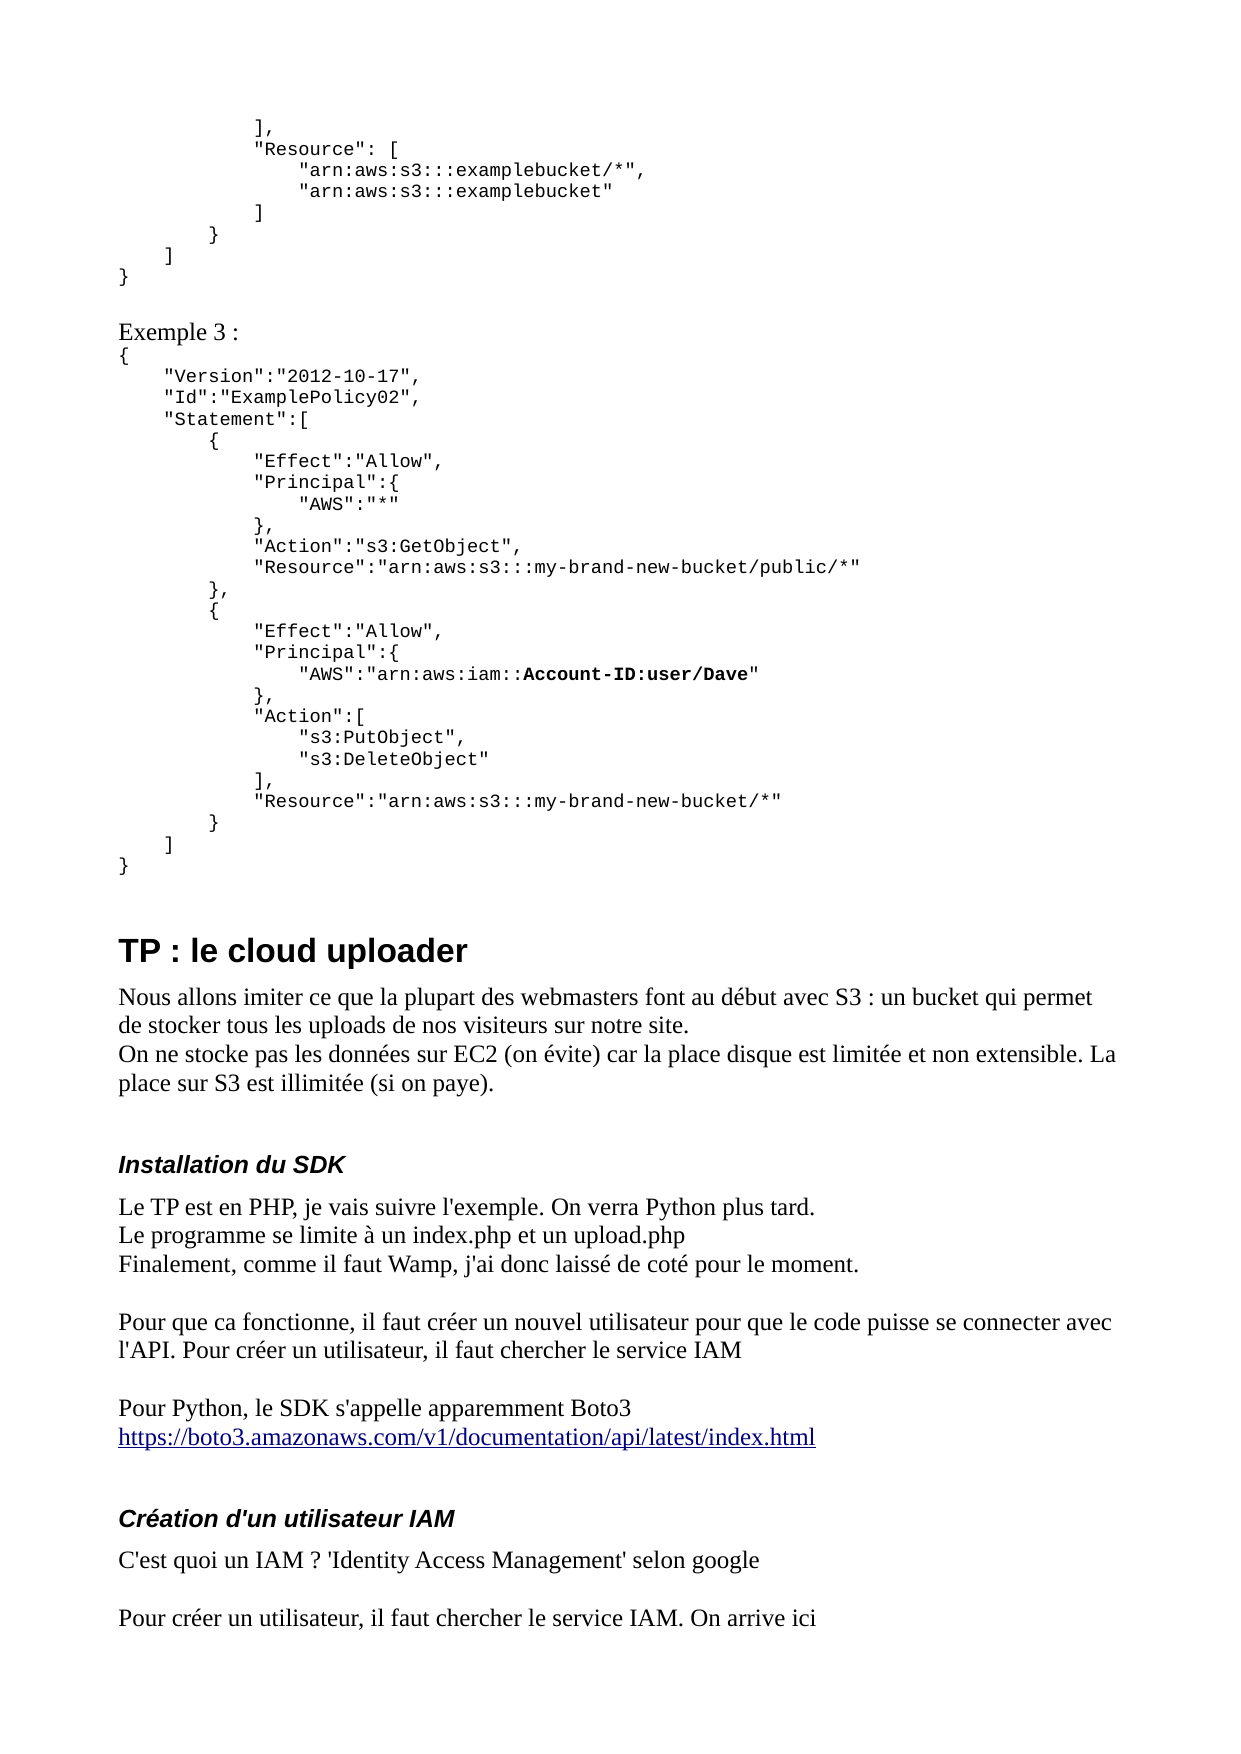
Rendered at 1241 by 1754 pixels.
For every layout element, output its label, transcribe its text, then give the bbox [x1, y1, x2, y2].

text { [118, 431, 1122, 452]
text On ne stocke pas les données sur EC2 (on évite) car la place disque est limitée et non extensible. La place sur S3 est illimitée (si on paye). [118, 1039, 1122, 1097]
text }, [118, 579, 1122, 601]
text } [118, 856, 1122, 877]
text "arn:aws:s3:::examplebucket/*", [118, 161, 1122, 182]
text "Resource": [ [118, 139, 1122, 161]
text "s3:DeleteObject" [118, 749, 1122, 771]
text "AWS":"*" [118, 494, 1122, 516]
text "Action":"s3:GetObject", [118, 537, 1122, 558]
text "AWS":"arn:aws:iam::Account-ID:user/Dave" [118, 664, 1122, 686]
subtitle Création d'un utilisateur IAM [118, 1504, 1122, 1533]
text }, [118, 516, 1122, 537]
text ] [118, 834, 1122, 856]
text ], [118, 118, 1122, 139]
text "Version":"2012-10-17", [118, 367, 1122, 388]
text Finalement, comme il faut Wamp, j'ai donc laissé de coté pour le moment. [118, 1249, 1122, 1278]
text "s3:PutObject", [118, 728, 1122, 749]
text Le TP est en PHP, je vais suivre l'exemple. On verra Python plus tard. [118, 1192, 1122, 1220]
text "Effect":"Allow", [118, 622, 1122, 643]
text "Statement":[ [118, 409, 1122, 431]
text "Principal":{ [118, 473, 1122, 494]
text Pour créer un utilisateur, il faut chercher le service IAM. On arrive ici [118, 1603, 1122, 1631]
text } [118, 813, 1122, 834]
text "Effect":"Allow", [118, 452, 1122, 473]
subtitle TP : le cloud uploader [118, 931, 1122, 969]
text "Action":[ [118, 707, 1122, 728]
text Le programme se limite à un index.php et un upload.php [118, 1220, 1122, 1249]
subtitle Installation du SDK [118, 1151, 1122, 1179]
text https://boto3.amazonaws.com/v1/documentation/api/latest/index.html [118, 1422, 1122, 1450]
text { [118, 346, 1122, 367]
text { [118, 601, 1122, 622]
text ] [118, 203, 1122, 224]
text "arn:aws:s3:::examplebucket" [118, 182, 1122, 203]
text Pour Python, le SDK s'appelle apparemment Boto3 [118, 1393, 1122, 1422]
text Exemple 3 : [118, 317, 1122, 346]
text "Resource":"arn:aws:s3:::my-brand-new-bucket/public/*" [118, 558, 1122, 579]
text ], [118, 771, 1122, 792]
text ] [118, 246, 1122, 267]
text Nous allons imiter ce que la plupart des webmasters font au début avec S3 : un bucket qui permet de stocker tous les uploads de nos visiteurs sur notre site. [118, 982, 1122, 1039]
text "Resource":"arn:aws:s3:::my-brand-new-bucket/*" [118, 792, 1122, 813]
text C'est quoi un IAM ? 'Identity Access Management' selon google [118, 1545, 1122, 1574]
text Pour que ca fonctionne, il faut créer un nouvel utilisateur pour que le code puisse se connecter avec l'API. Pour créer un utilisateur, il faut chercher le service IAM [118, 1307, 1122, 1364]
text }, [118, 686, 1122, 707]
text "Principal":{ [118, 643, 1122, 664]
text } [118, 224, 1122, 246]
text } [118, 267, 1122, 288]
text "Id":"ExamplePolicy02", [118, 388, 1122, 409]
